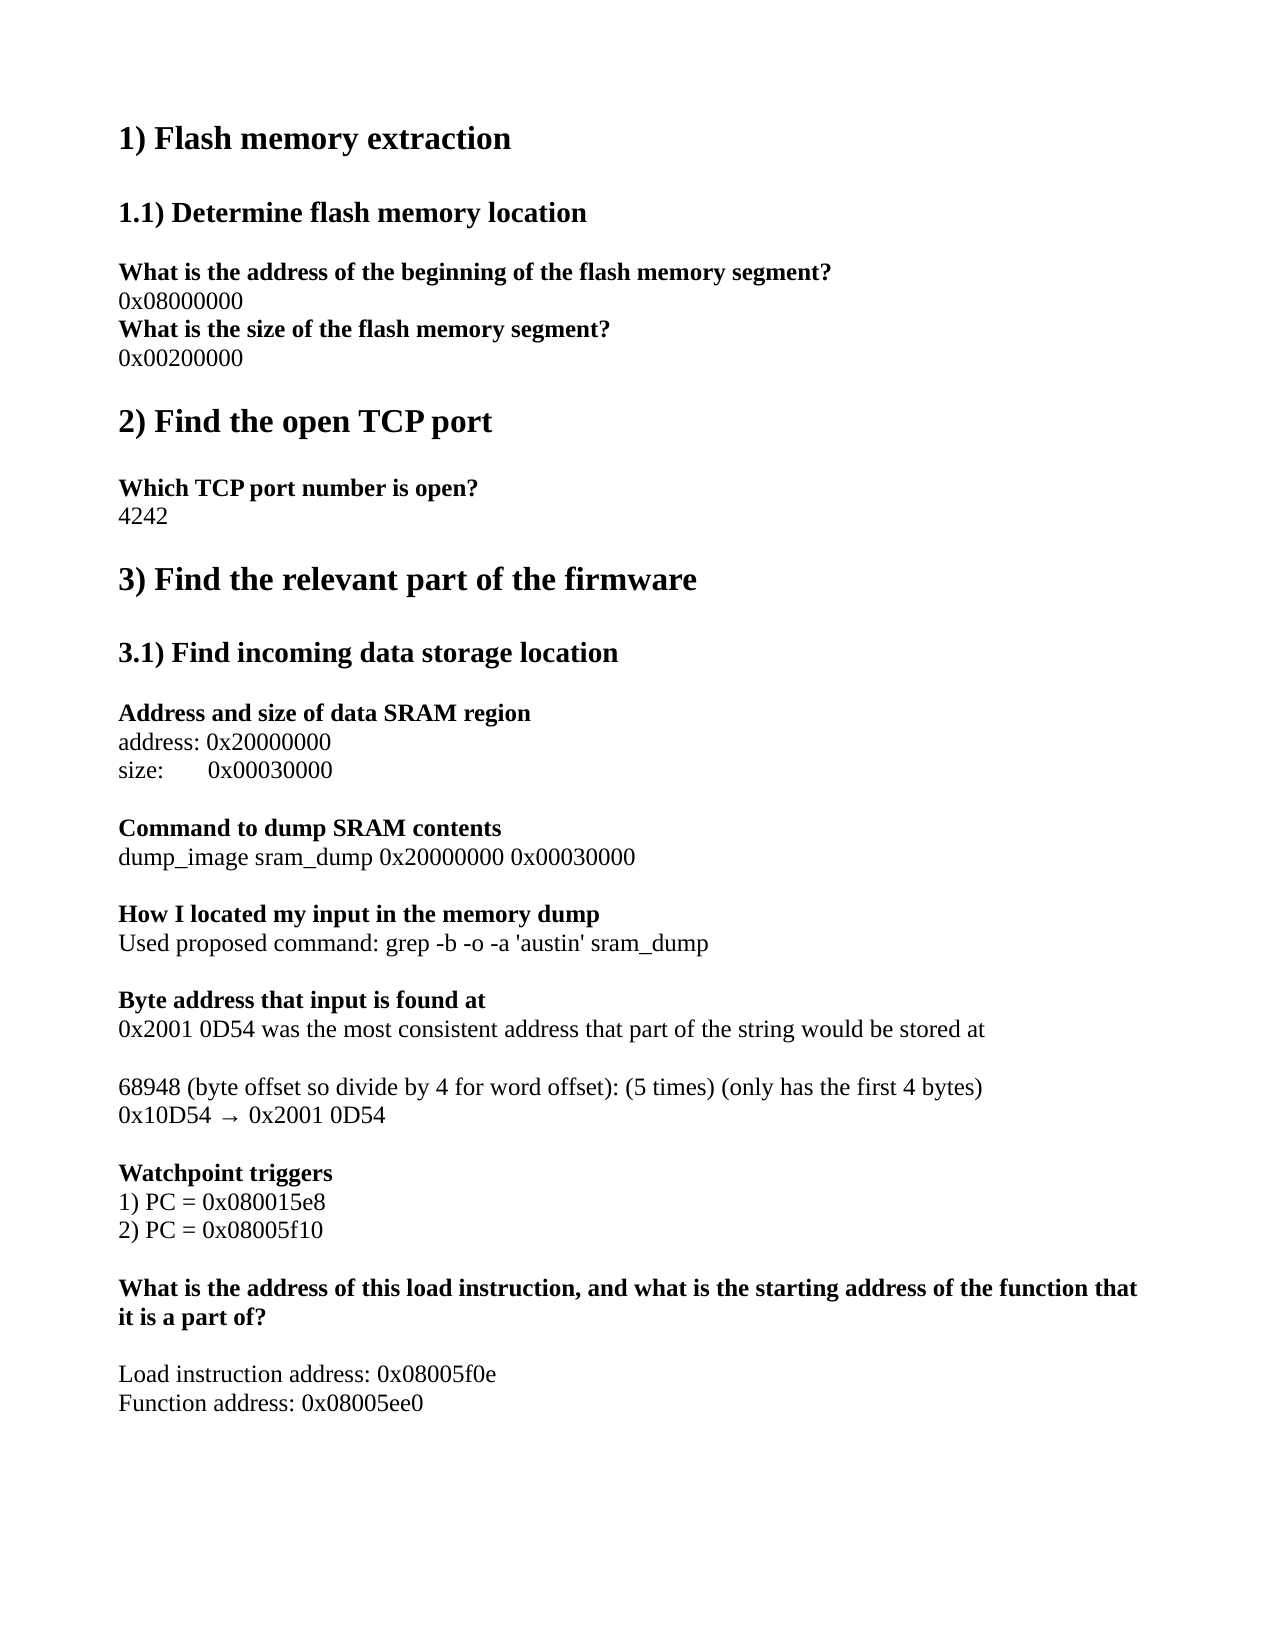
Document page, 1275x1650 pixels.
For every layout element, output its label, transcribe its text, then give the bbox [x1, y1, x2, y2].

text 1) Flash memory extraction [118, 118, 1157, 156]
text Byte address that input is found at [118, 985, 1157, 1014]
text Command to dump SRAM contents [118, 813, 1157, 842]
text How I located my input in the memory dump [118, 899, 1157, 928]
text address: 0x20000000 [118, 727, 1157, 755]
text Function address: 0x08005ee0 [118, 1388, 1157, 1417]
text Which TCP port number is open? [118, 473, 1157, 501]
text 0x2001 0D54 was the most consistent address that part of the string would be stored at [118, 1014, 1157, 1043]
text 0x08000000 [118, 286, 1157, 314]
text 4242 [118, 501, 1157, 530]
text dump_image sram_dump 0x20000000 0x00030000 [118, 842, 1157, 870]
text 68948 (byte offset so divide by 4 for word offset): (5 times) (only has the first 4 bytes) [118, 1072, 1157, 1100]
text What is the address of the beginning of the flash memory segment? [118, 257, 1157, 286]
text 2) PC = 0x08005f10 [118, 1215, 1157, 1244]
text Used proposed command: grep -b -o -a 'austin' sram_dump [118, 928, 1157, 957]
text 1.1) Determine flash memory location [118, 195, 1157, 228]
text 3) Find the relevant part of the firmware [118, 559, 1157, 597]
text Watchpoint triggers [118, 1158, 1157, 1187]
text Address and size of data SRAM region [118, 698, 1157, 727]
text 3.1) Find incoming data storage location [118, 636, 1157, 669]
text 0x00200000 [118, 343, 1157, 372]
text What is the address of this load instruction, and what is the starting address of the function that it is a part of? [118, 1273, 1157, 1330]
text Load instruction address: 0x08005f0e [118, 1359, 1157, 1388]
text size: 0x00030000 [118, 755, 1157, 784]
text 0x10D54 → 0x2001 0D54 [118, 1100, 1157, 1129]
text 2) Find the open TCP port [118, 401, 1157, 439]
text What is the size of the flash memory segment? [118, 314, 1157, 343]
text 1) PC = 0x080015e8 [118, 1187, 1157, 1215]
